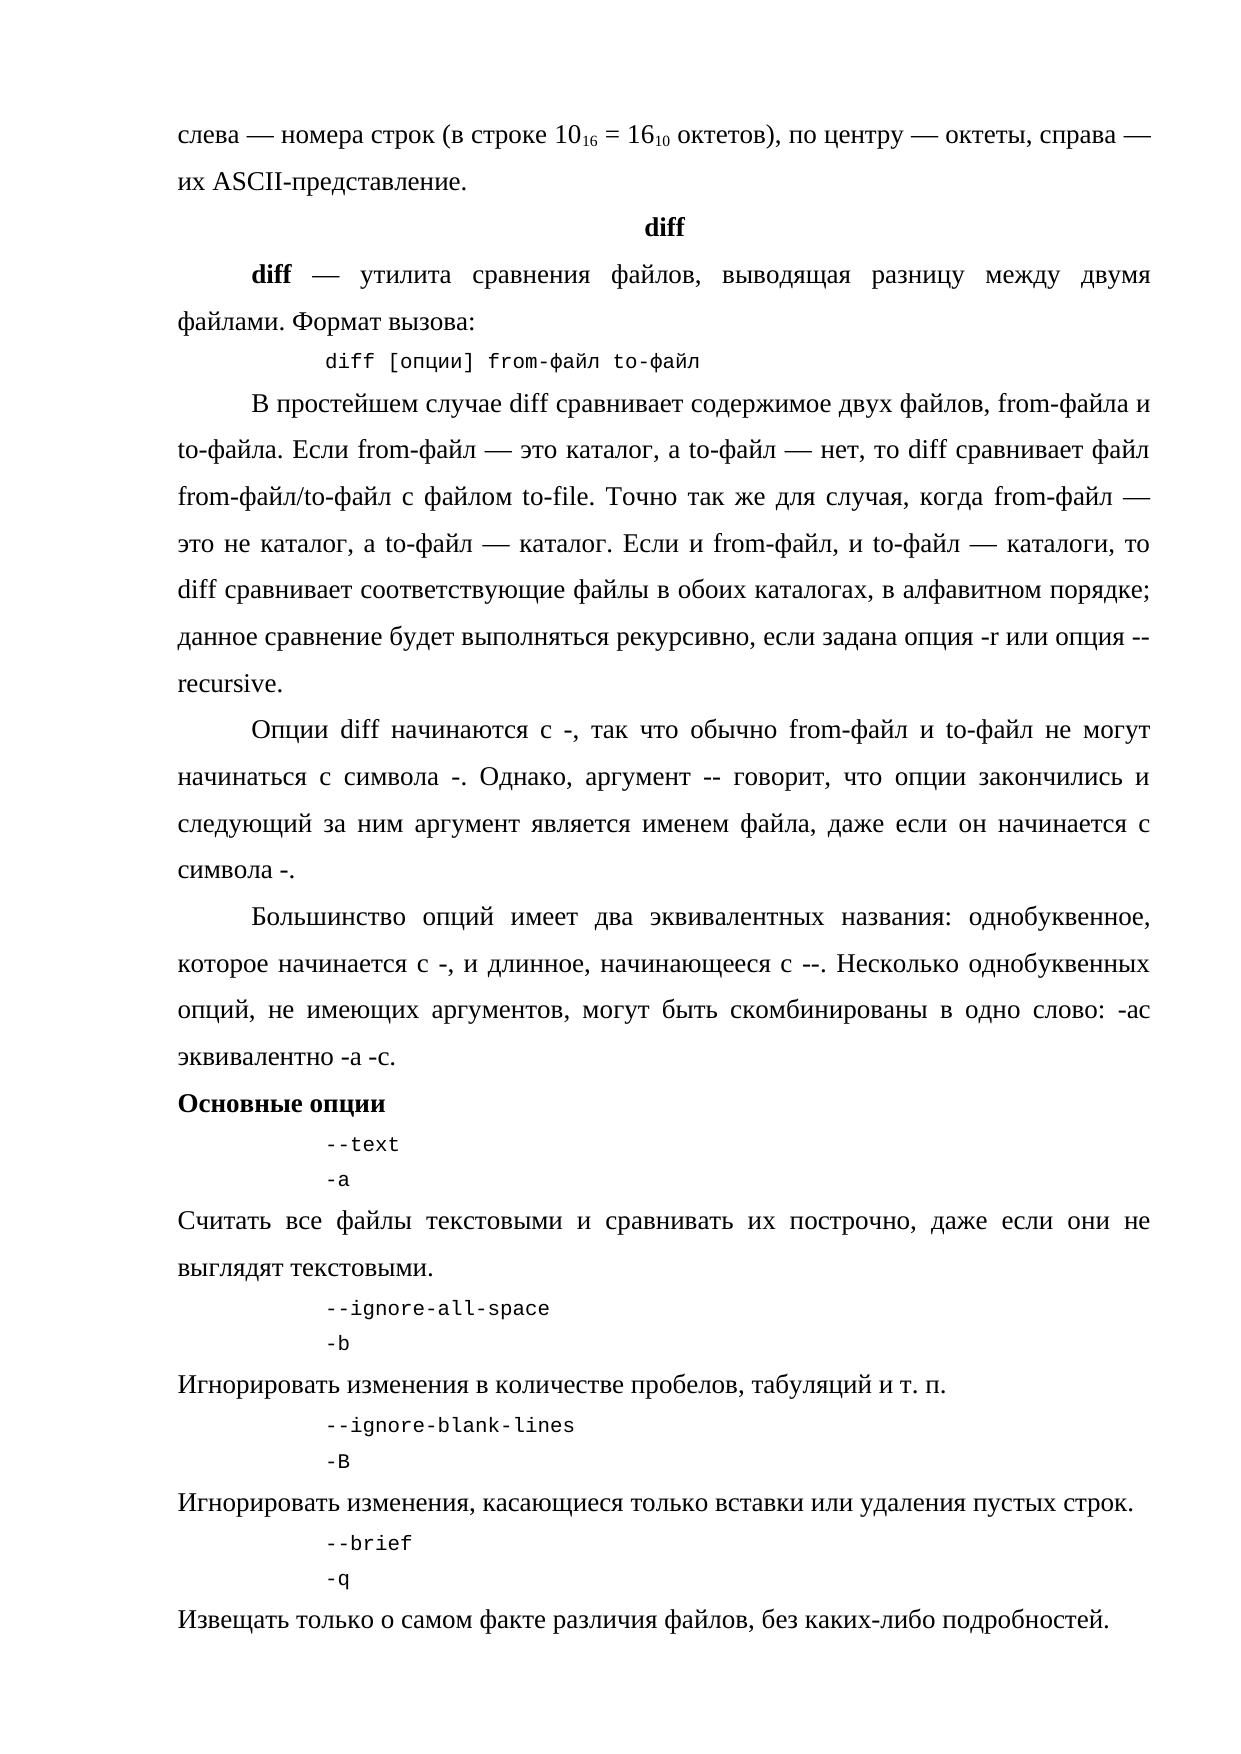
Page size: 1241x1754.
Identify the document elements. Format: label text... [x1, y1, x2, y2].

text -q [325, 1568, 1152, 1592]
text --text [325, 1133, 1152, 1157]
text -a [325, 1169, 1152, 1193]
text --brief [325, 1533, 1152, 1556]
text --ignore-blank-lines [325, 1415, 1152, 1439]
subtitle Основные опции [177, 1087, 1152, 1118]
text Большинство опций имеет два эквивалентных названия: однобуквенное, которое начинается с -, и длинное, начинающееся с --. Несколько однобуквенных опций, не имеющих аргументов, могут быть скомбинированы в одно слово: -ac эквивалентно -a -c. [177, 900, 1152, 1071]
text Считать все файлы текстовыми и сравнивать их построчно, даже если они не выглядят текстовыми. [177, 1204, 1152, 1282]
text diff [опции] from-файл to-файл [325, 351, 1152, 375]
text В простейшем случае diff сравнивает содержимое двух файлов, from-файла и to-файла. Если from-файл — это каталог, а to-файл — нет, то diff сравнивает файл from-файл/to-файл с файлом to-file. Точно так же для случая, когда from-файл — это не каталог, а to-файл — каталог. Если и from-файл, и to-файл — каталоги, то diff сравнивает соответствующие файлы в обоих каталогах, в алфавитном порядке; данное сравнение будет выполняться рекурсивно, если задана опция -r или опция --recursive. [177, 387, 1152, 698]
text Опции diff начинаются с -, так что обычно from-файл и to-файл не могут начинаться с символа -. Однако, аргумент -- говорит, что опции закончились и следующий за ним аргумент является именем файла, даже если он начинается с символа -. [177, 713, 1152, 885]
text -B [325, 1451, 1152, 1474]
text Игнорировать изменения, касающиеся только вставки или удаления пустых строк. [177, 1486, 1152, 1517]
subtitle diff [177, 211, 1152, 243]
text Игнорировать изменения в количестве пробелов, табуляций и т. п. [177, 1368, 1152, 1400]
text diff — утилита сравнения файлов, выводящая разницу между двумя файлами. Формат вызова: [177, 258, 1152, 336]
text --ignore-all-space [325, 1298, 1152, 1321]
text слева — номера строк (в строке 1016 = 1610 октетов), по центру — октеты, справа — их ASCII-представление. [177, 118, 1152, 196]
text Извещать только о самом факте различия файлов, без каких-либо подробностей. [177, 1603, 1152, 1635]
text -b [325, 1333, 1152, 1357]
